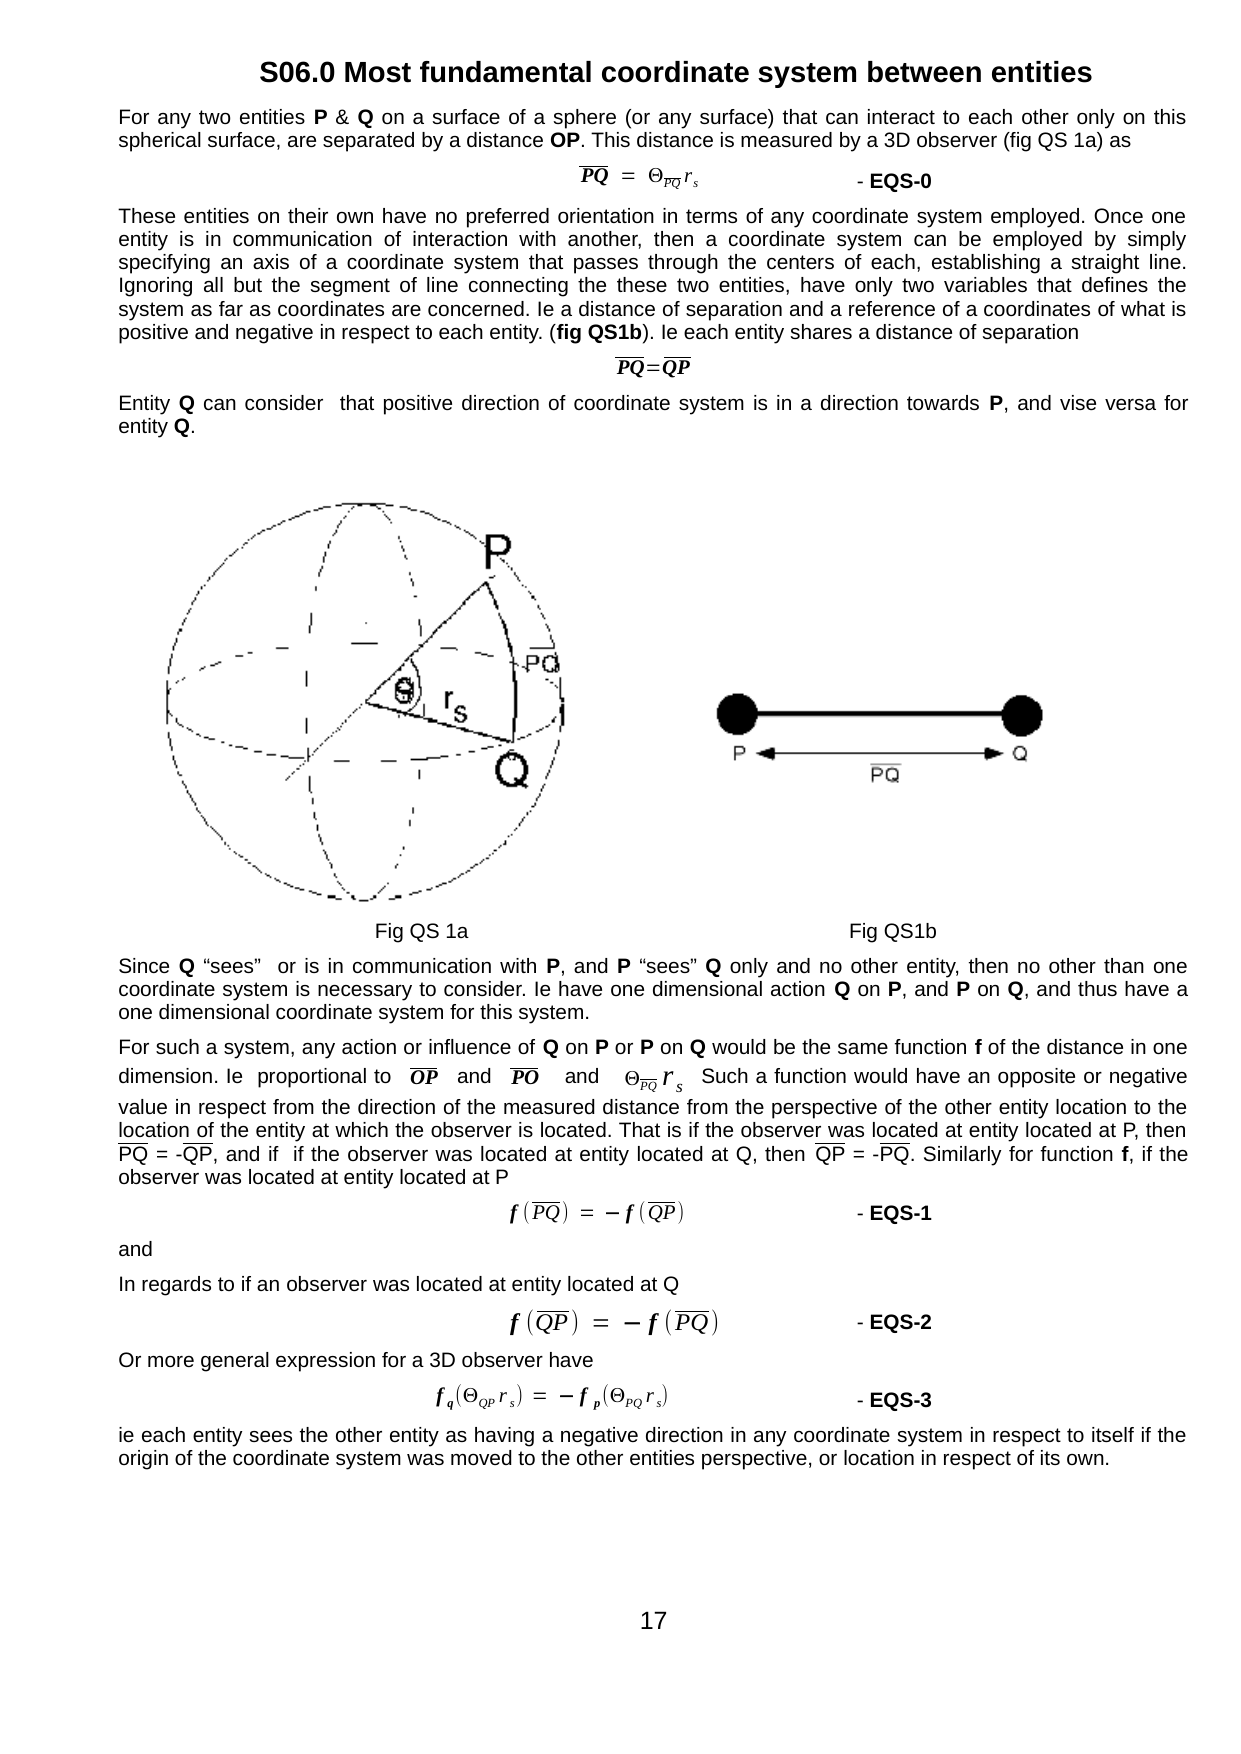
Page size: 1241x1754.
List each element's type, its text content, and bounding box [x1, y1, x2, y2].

text Or more general expression for a 3D observer have [118, 1348, 1188, 1372]
text S06.0 Most fundamental coordinate system between entities [118, 56, 1190, 88]
text Since Q “sees” or is in communication with P, and P “sees” Q only and no other entity, then no other than one coordinate system is necessary to consider. Ie have one dimensional action Q on P, and P on Q, and thus have a one dimensional coordinate system for this system. [118, 954, 1188, 1024]
text In regards to if an observer was located at entity located at Q [118, 1273, 1188, 1296]
text - EQS-1 [118, 1201, 1188, 1226]
text - EQS-2 [118, 1308, 1188, 1336]
picture [711, 687, 1049, 786]
text These entities on their own have no preferred orientation in terms of any coordinate system employed. Once one entity is in communication of interaction with another, then a coordinate system can be employed by simply specifying an axis of a coordinate system that passes through the centers of each, establishing a straight line. Ignoring all but the segment of line connecting the these two entities, have only two variables that defines the system as far as coordinates are concerned. Ie a distance of separation and a reference of a coordinates of what is positive and negative in respect to each entity. (fig QS1b). Ie each entity shares a distance of separation [118, 204, 1188, 344]
text - EQS-0 [118, 164, 1188, 192]
text and [118, 1237, 1188, 1261]
text For such a system, any action or influence of Q on P or P on Q would be the same function f of the distance in one dimension. Ie proportional toand and Such a function would have an opposite or negative value in respect from the direction of the measured distance from the perspective of the other entity location to the location of the entity at which the observer is located. That is if the observer was located at entity located at P, then PQ = -QP, and if if the observer was located at entity located at Q, then QP = -PQ. Similarly for function f, if the observer was located at entity located at P [118, 1036, 1188, 1189]
text Entity Q can consider that positive direction of coordinate system is in a direction towards P, and vise versa for entity Q. [118, 391, 1188, 438]
text Fig QS 1a Fig QS1b [118, 485, 1188, 942]
picture [151, 473, 577, 908]
text For any two entities P & Q on a surface of a sphere (or any surface) that can interact to each other only on this spherical surface, are separated by a distance OP. This distance is measured by a 3D observer (fig QS 1a) as [118, 106, 1188, 152]
text ie each entity sees the other entity as having a negative direction in any coordinate system in respect to itself if the origin of the coordinate system was moved to the other entities perspective, or location in respect of its own. [118, 1423, 1188, 1470]
text - EQS-3 [118, 1383, 1188, 1412]
